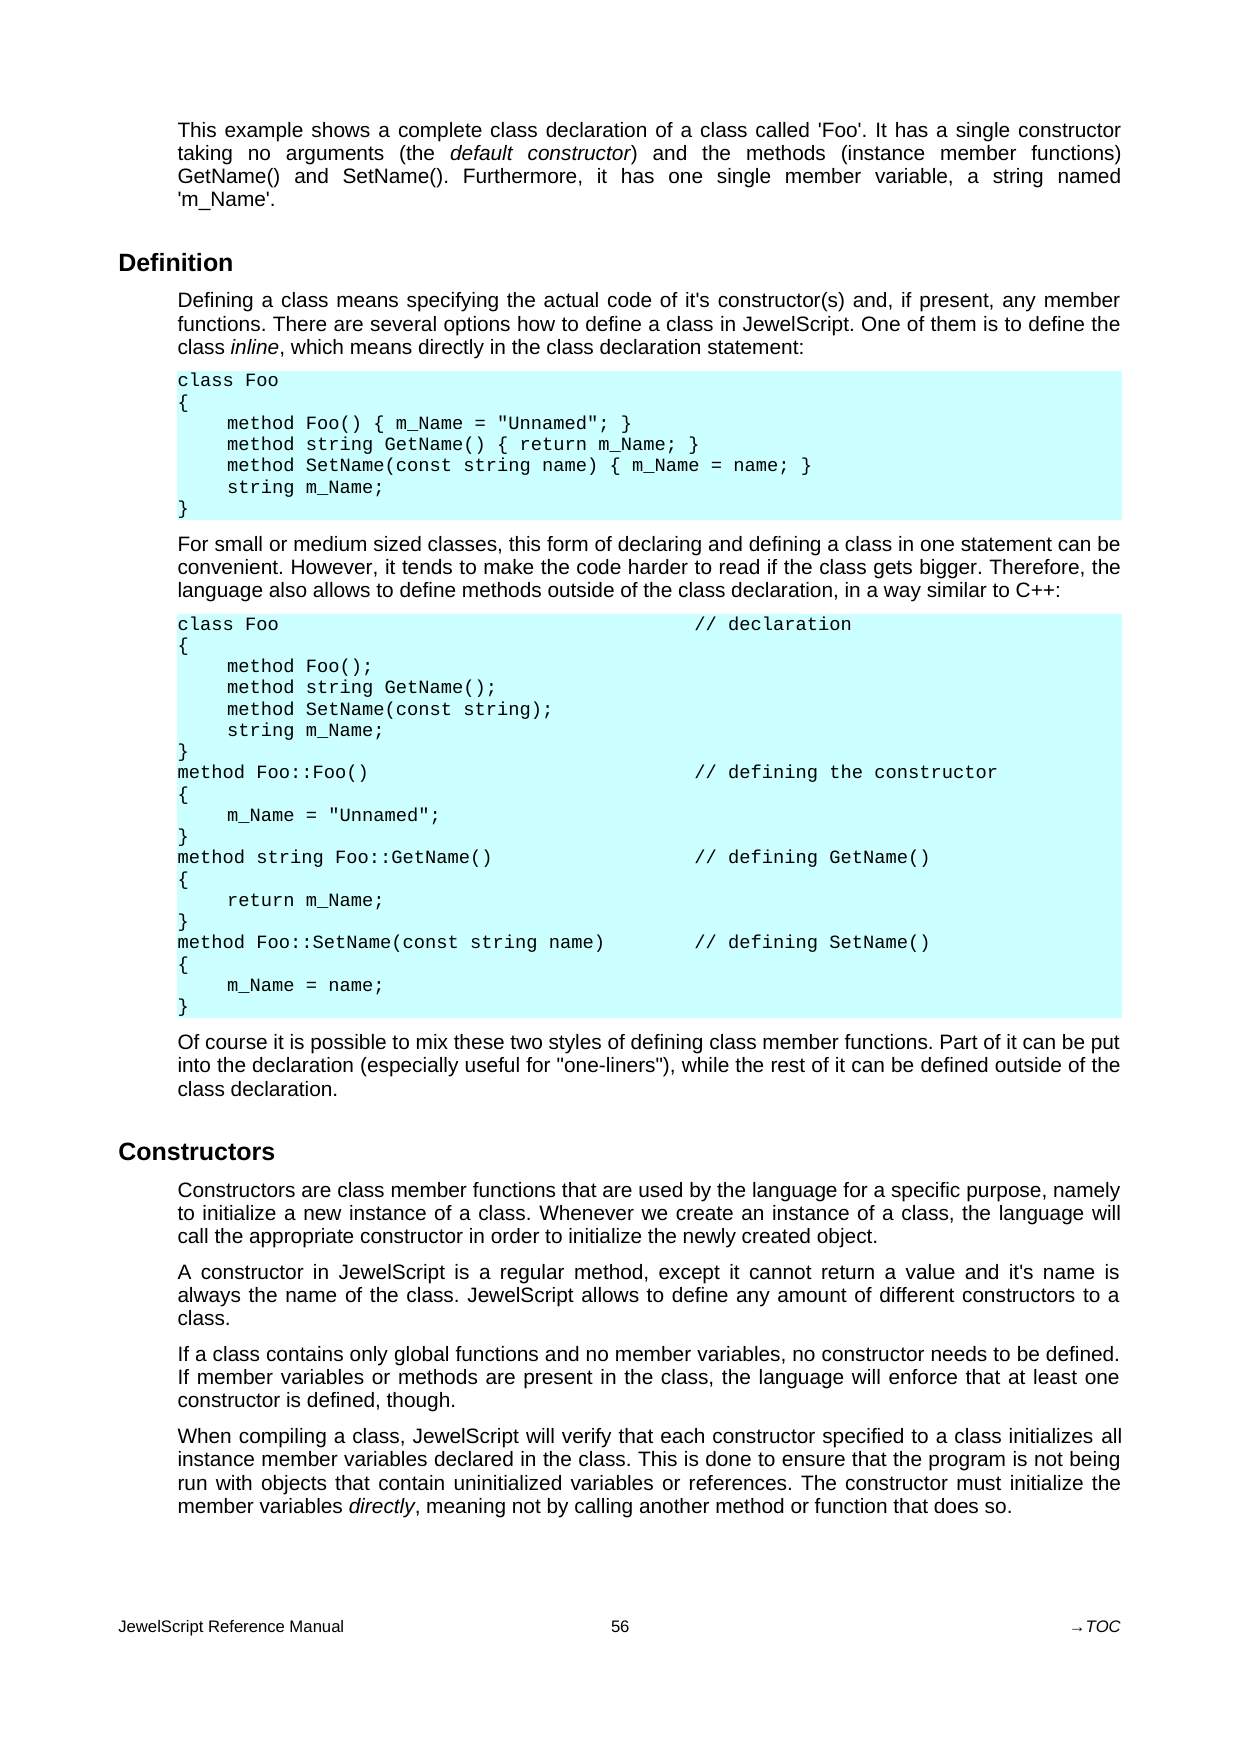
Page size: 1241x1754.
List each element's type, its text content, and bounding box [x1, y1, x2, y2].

text When compiling a class, JewelScript will verify that each constructor specified to a class initializes all instance member variables declared in the class. This is done to ensure that the program is not being run with objects that contain uninitialized variables or references. The constructor must initialize the member variables directly, meaning not by calling another method or function that does so. [177, 1425, 1122, 1518]
text If a class contains only global functions and no member variables, no constructor needs to be defined. If member variables or methods are present in the class, the language will enforce that at least one constructor is defined, though. [177, 1343, 1122, 1412]
subtitle Constructors [118, 1138, 1122, 1166]
text Constructors are class member functions that are used by the language for a specific purpose, namely to initialize a new instance of a class. Whenever we create an instance of a class, the language will call the appropriate constructor in order to initialize the newly created object. [177, 1178, 1122, 1248]
text class Foo { method Foo() { m_Name = "Unnamed"; } method string GetName() { return m_Name; } method SetName(const string name) { m_Name = name; } string m_Name; } [177, 371, 1122, 520]
text Of course it is possible to mix these two styles of defining class member functions. Part of it can be put into the declaration (especially useful for "one-liners"), while the rest of it can be defined outside of the class declaration. [177, 1031, 1122, 1100]
text This example shows a complete class declaration of a class called 'Foo'. It has a single constructor taking no arguments (the default constructor) and the methods (instance member functions) GetName() and SetName(). Furthermore, it has one single member variable, a string named 'm_Name'. [177, 118, 1122, 211]
text Defining a class means specifying the actual code of it's constructor(s) and, if present, any member functions. There are several options how to define a class in JewelScript. One of them is to define the class inline, which means directly in the class declaration statement: [177, 289, 1122, 359]
text class Foo // declaration { method Foo(); method string GetName(); method SetName(const string); string m_Name; } method Foo::Foo() // defining the constructor { m_Name = "Unnamed"; } method string Foo::GetName() // defining GetName() { return m_Name; } method Foo::SetName(const string name) // defining SetName() { m_Name = name; } [177, 614, 1122, 1018]
subtitle Definition [118, 248, 1122, 276]
text A constructor in JewelScript is a regular method, except it cannot return a value and it's name is always the name of the class. JewelScript allows to define any amount of different constructors to a class. [177, 1260, 1122, 1330]
text For small or medium sized classes, this form of declaring and defining a class in one statement can be convenient. However, it tends to make the code harder to read if the class gets bigger. Therefore, the language also allows to define methods outside of the class declaration, in a way similar to C++: [177, 532, 1122, 602]
